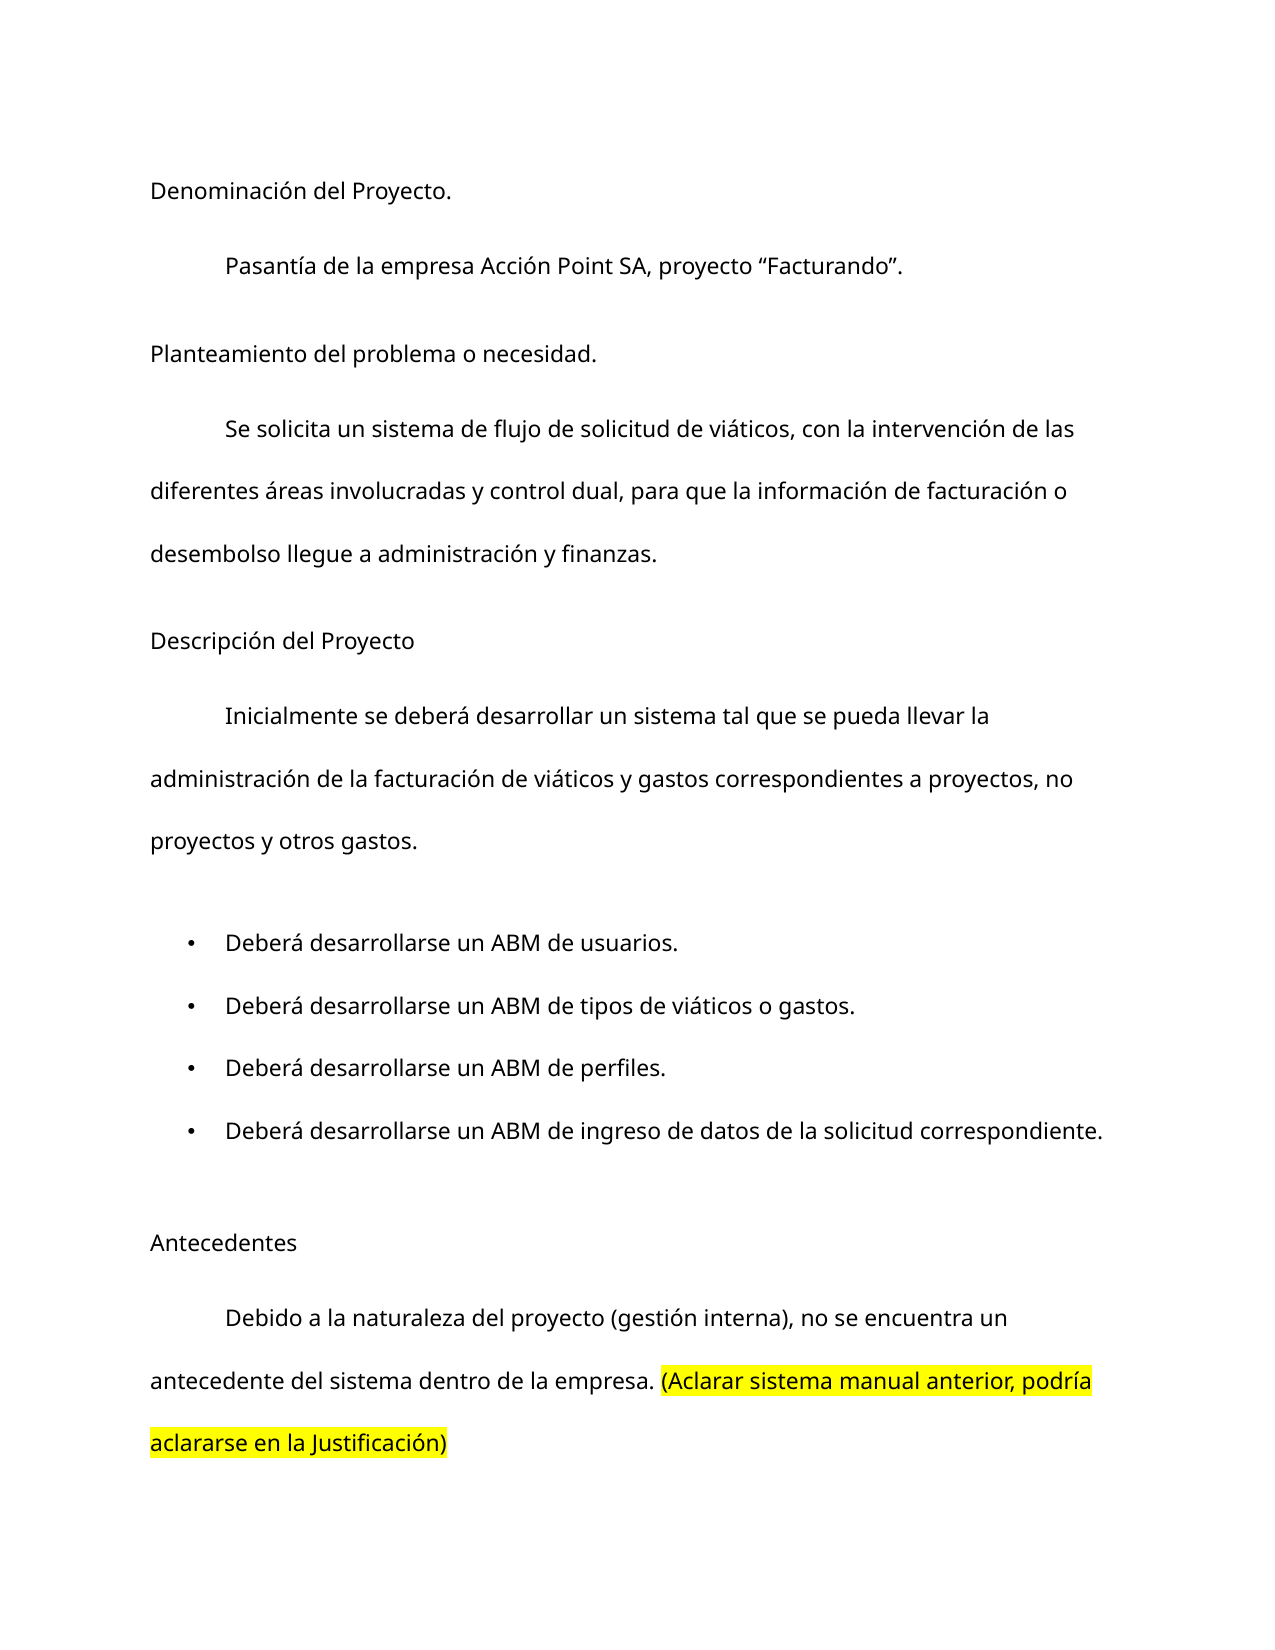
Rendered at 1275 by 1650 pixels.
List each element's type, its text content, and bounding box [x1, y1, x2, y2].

subtitle Antecedentes [150, 1227, 1125, 1258]
text Se solicita un sistema de flujo de solicitud de viáticos, con la intervención de las diferentes áreas involucradas y control dual, para que la información de facturación o desembolso llegue a administración y finanzas. [150, 412, 1125, 569]
list Deberá desarrollarse un ABM de tipos de viáticos o gastos. [187, 989, 1125, 1021]
subtitle Denominación del Proyecto. [150, 175, 1125, 206]
text Inicialmente se deberá desarrollar un sistema tal que se pueda llevar la administración de la facturación de viáticos y gastos correspondientes a proyectos, no proyectos y otros gastos. [150, 700, 1125, 856]
subtitle Descripción del Proyecto [150, 625, 1125, 656]
text Debido a la naturaleza del proyecto (gestión interna), no se encuentra un antecedente del sistema dentro de la empresa. (Aclarar sistema manual anterior, podría aclararse en la Justificación) [150, 1302, 1125, 1458]
list Deberá desarrollarse un ABM de perfiles. [187, 1052, 1125, 1083]
subtitle Planteamiento del problema o necesidad. [150, 337, 1125, 369]
text Pasantía de la empresa Acción Point SA, proyecto “Facturando”. [150, 250, 1125, 281]
list Deberá desarrollarse un ABM de usuarios. [187, 927, 1125, 958]
list Deberá desarrollarse un ABM de ingreso de datos de la solicitud correspondiente. [187, 1114, 1125, 1146]
